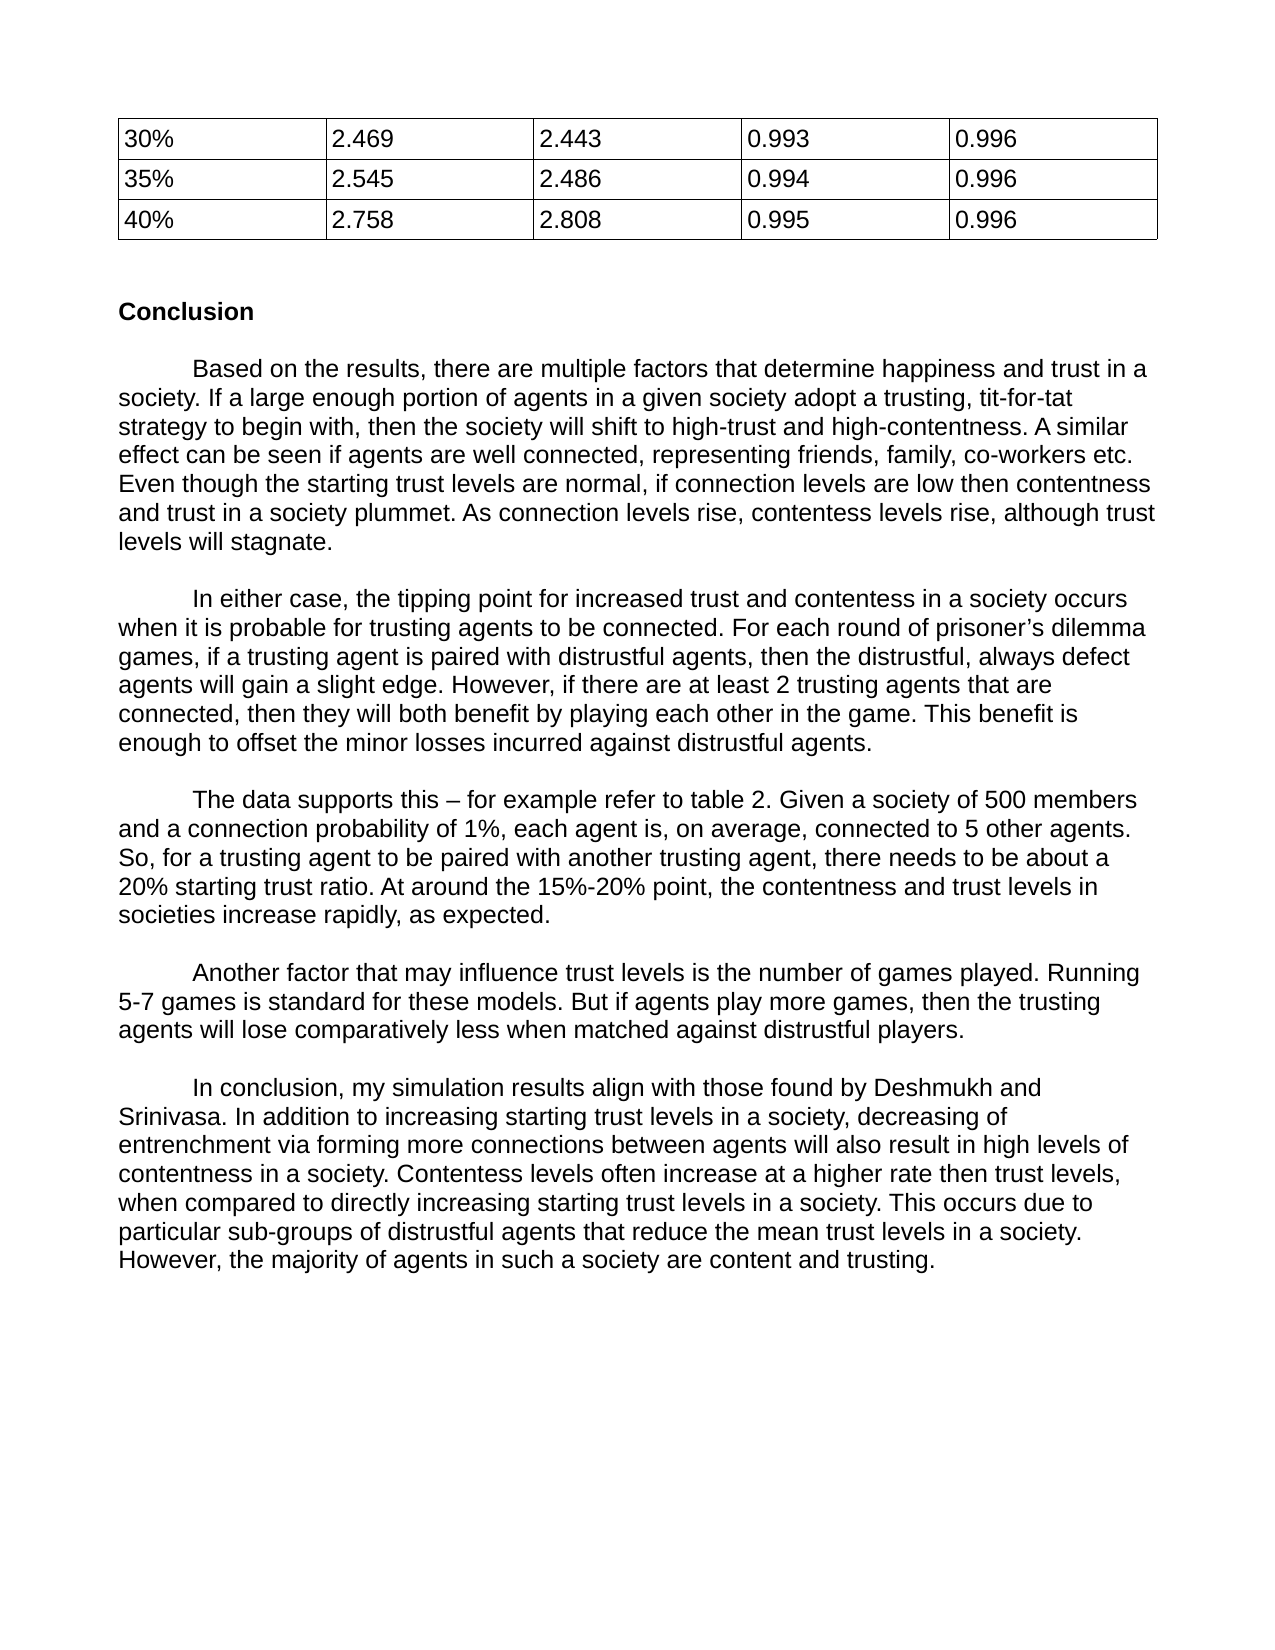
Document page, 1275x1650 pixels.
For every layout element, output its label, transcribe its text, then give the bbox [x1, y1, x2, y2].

text Based on the results, there are multiple factors that determine happiness and trust in a society. If a large enough portion of agents in a given society adopt a trusting, tit-for-tat strategy to begin with, then the society will shift to high-trust and high-contentness. A similar effect can be seen if agents are well connected, representing friends, family, co-workers etc. Even though the starting trust levels are normal, if connection levels are low then contentness and trust in a society plummet. As connection levels rise, contentess levels rise, although trust levels will stagnate. [118, 354, 1157, 555]
text In conclusion, my simulation results align with those found by Deshmukh and Srinivasa. In addition to increasing starting trust levels in a society, decreasing of entrenchment via forming more connections between agents will also result in high levels of contentness in a society. Contentess levels often increase at a higher rate then trust levels, when compared to directly increasing starting trust levels in a society. This occurs due to particular sub-groups of distrustful agents that reduce the mean trust levels in a society. However, the majority of agents in such a society are content and trusting. [118, 1073, 1157, 1274]
table_cell 35% [119, 160, 326, 199]
table_cell 0.996 [950, 160, 1157, 199]
table_cell 0.993 [742, 119, 949, 158]
table_cell 2.808 [534, 200, 741, 239]
table_cell 2.545 [327, 160, 533, 199]
table_cell 0.996 [950, 119, 1157, 158]
table_cell 0.996 [950, 200, 1157, 239]
table_cell 40% [119, 200, 326, 239]
table_cell 0.994 [742, 160, 949, 199]
table_cell 30% [119, 119, 326, 158]
table_cell 2.443 [534, 119, 741, 158]
table_cell 2.486 [534, 160, 741, 199]
table_cell 2.758 [327, 200, 533, 239]
table_cell 2.469 [327, 119, 533, 158]
table_cell 0.995 [742, 200, 949, 239]
text The data supports this – for example refer to table 2. Given a society of 500 members and a connection probability of 1%, each agent is, on average, connected to 5 other agents. So, for a trusting agent to be paired with another trusting agent, there needs to be about a 20% starting trust ratio. At around the 15%-20% point, the contentness and trust levels in societies increase rapidly, as expected. [118, 785, 1157, 929]
text Conclusion [118, 297, 1157, 325]
text Another factor that may influence trust levels is the number of games played. Running 5-7 games is standard for these models. But if agents play more games, then the trusting agents will lose comparatively less when matched against distrustful players. [118, 958, 1157, 1044]
text In either case, the tipping point for increased trust and contentess in a society occurs when it is probable for trusting agents to be connected. For each round of prisoner’s dilemma games, if a trusting agent is paired with distrustful agents, then the distrustful, always defect agents will gain a slight edge. However, if there are at least 2 trusting agents that are connected, then they will both benefit by playing each other in the game. This benefit is enough to offset the minor losses incurred against distrustful agents. [118, 584, 1157, 757]
